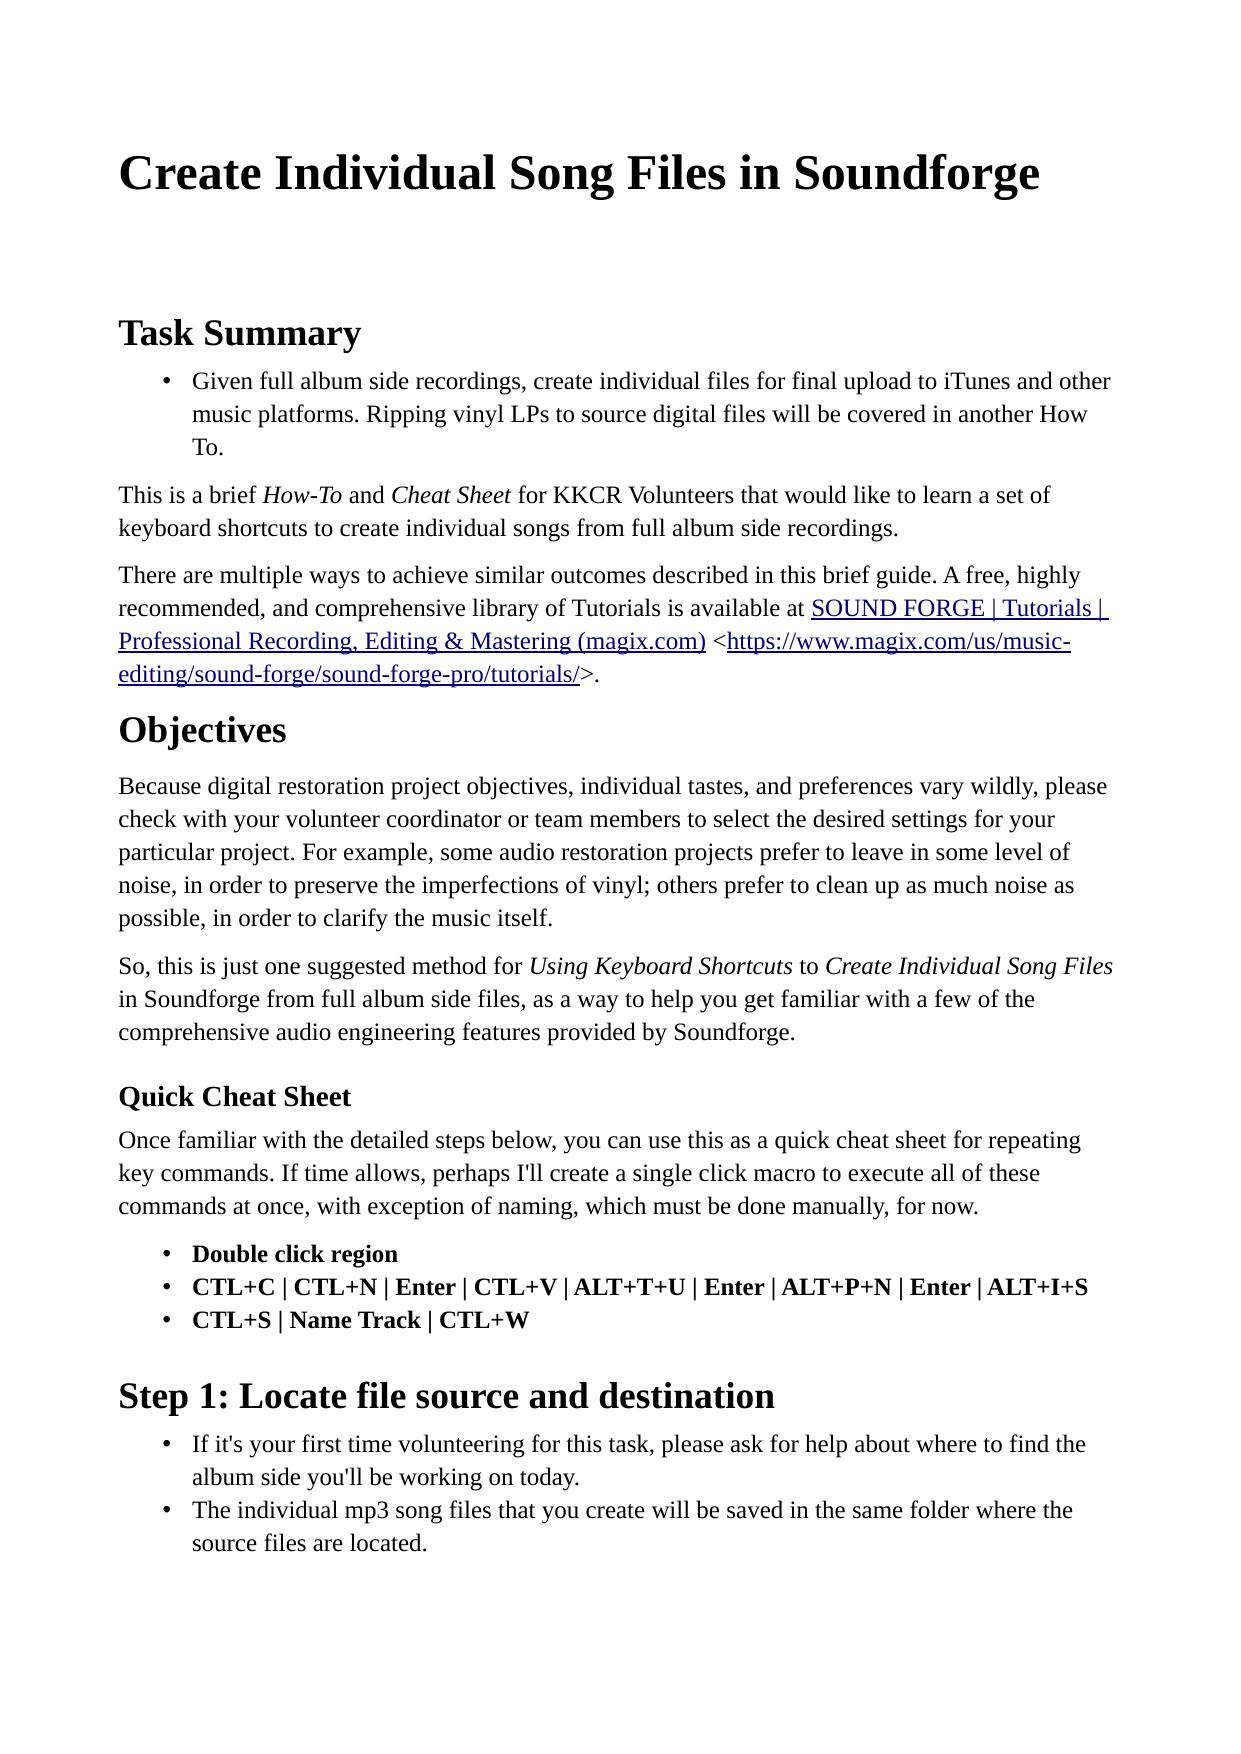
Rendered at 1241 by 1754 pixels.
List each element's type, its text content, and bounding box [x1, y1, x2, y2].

text Objectives [118, 707, 1122, 750]
subtitle Quick Cheat Sheet [118, 1079, 1122, 1113]
list CTL+C | CTL+N | Enter | CTL+V | ALT+T+U | Enter | ALT+P+N | Enter | ALT+I+S [162, 1272, 1122, 1301]
list Given full album side recordings, create individual files for final upload to iTunes and other music platforms. Ripping vinyl LPs to source digital files will be covered in another How To. [162, 366, 1122, 461]
text So, this is just one suggested method for Using Keyboard Shortcuts to Create Individual Song Files in Soundforge from full album side files, as a way to help you get familiar with a few of the comprehensive audio engineering features provided by Soundforge. [118, 951, 1122, 1046]
text Once familiar with the detailed steps below, you can use this as a quick cheat sheet for repeating key commands. If time allows, perhaps I'll create a single click macro to execute all of these commands at once, with exception of naming, which must be done manually, for now. [118, 1125, 1122, 1220]
text Because digital restoration project objectives, individual tastes, and preferences vary wildly, please check with your volunteer coordinator or team members to select the desired settings for your particular project. For example, some audio restoration projects prefer to leave in some level of noise, in order to preserve the imperfections of vinyl; others prefer to clean up as much noise as possible, in order to clarify the music itself. [118, 771, 1122, 932]
text There are multiple ways to achieve similar outcomes described in this brief guide. A free, highly recommended, and comprehensive library of Tutorials is available at SOUND FORGE | Tutorials | Professional Recording, Editing & Mastering (magix.com) <https://www.magix.com/us/music-editing/sound-forge/sound-forge-pro/tutorials/>. [118, 560, 1122, 688]
list Double click region [162, 1239, 1122, 1267]
subtitle Step 1: Locate file source and destination [118, 1373, 1122, 1416]
list CTL+S | Name Track | CTL+W [162, 1305, 1122, 1333]
list The individual mp3 song files that you create will be saved in the same folder where the source files are located. [162, 1495, 1122, 1557]
text This is a brief How-To and Cheat Sheet for KKCR Volunteers that would like to learn a set of keyboard shortcuts to create individual songs from full album side recordings. [118, 480, 1122, 541]
subtitle Task Summary [118, 310, 1122, 353]
subtitle Create Individual Song Files in Soundforge [118, 143, 1122, 201]
list If it's your first time volunteering for this task, please ask for help about where to find the album side you'll be working on today. [162, 1429, 1122, 1491]
